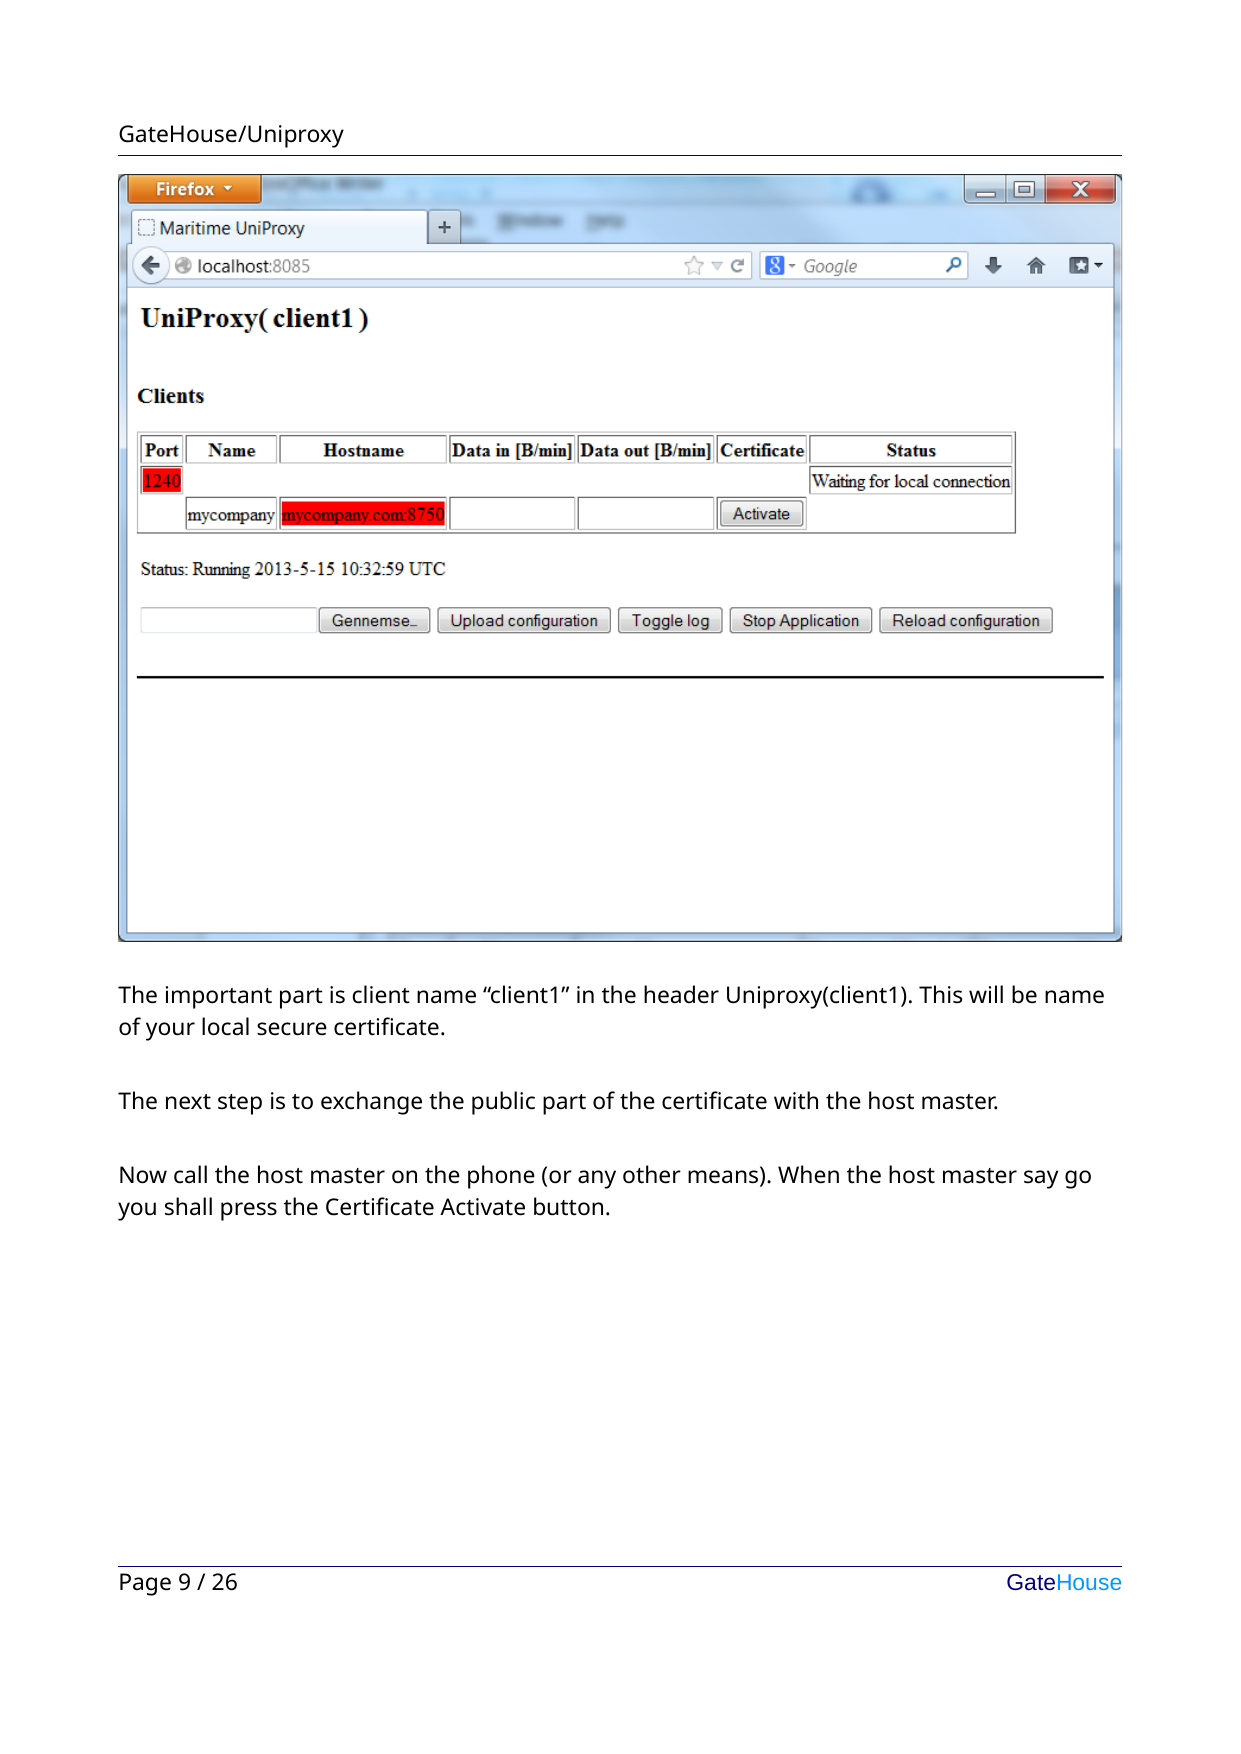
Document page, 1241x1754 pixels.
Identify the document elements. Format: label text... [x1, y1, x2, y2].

text The next step is to exchange the public part of the certificate with the host master. [118, 1085, 1122, 1116]
text Now call the host master on the phone (or any other means). When the host master say go you shall press the Certificate Activate button. [118, 1159, 1122, 1222]
picture [118, 174, 1123, 942]
text The important part is client name “client1” in the header Uniproxy(client1). This will be name of your local secure certificate. [118, 979, 1122, 1042]
